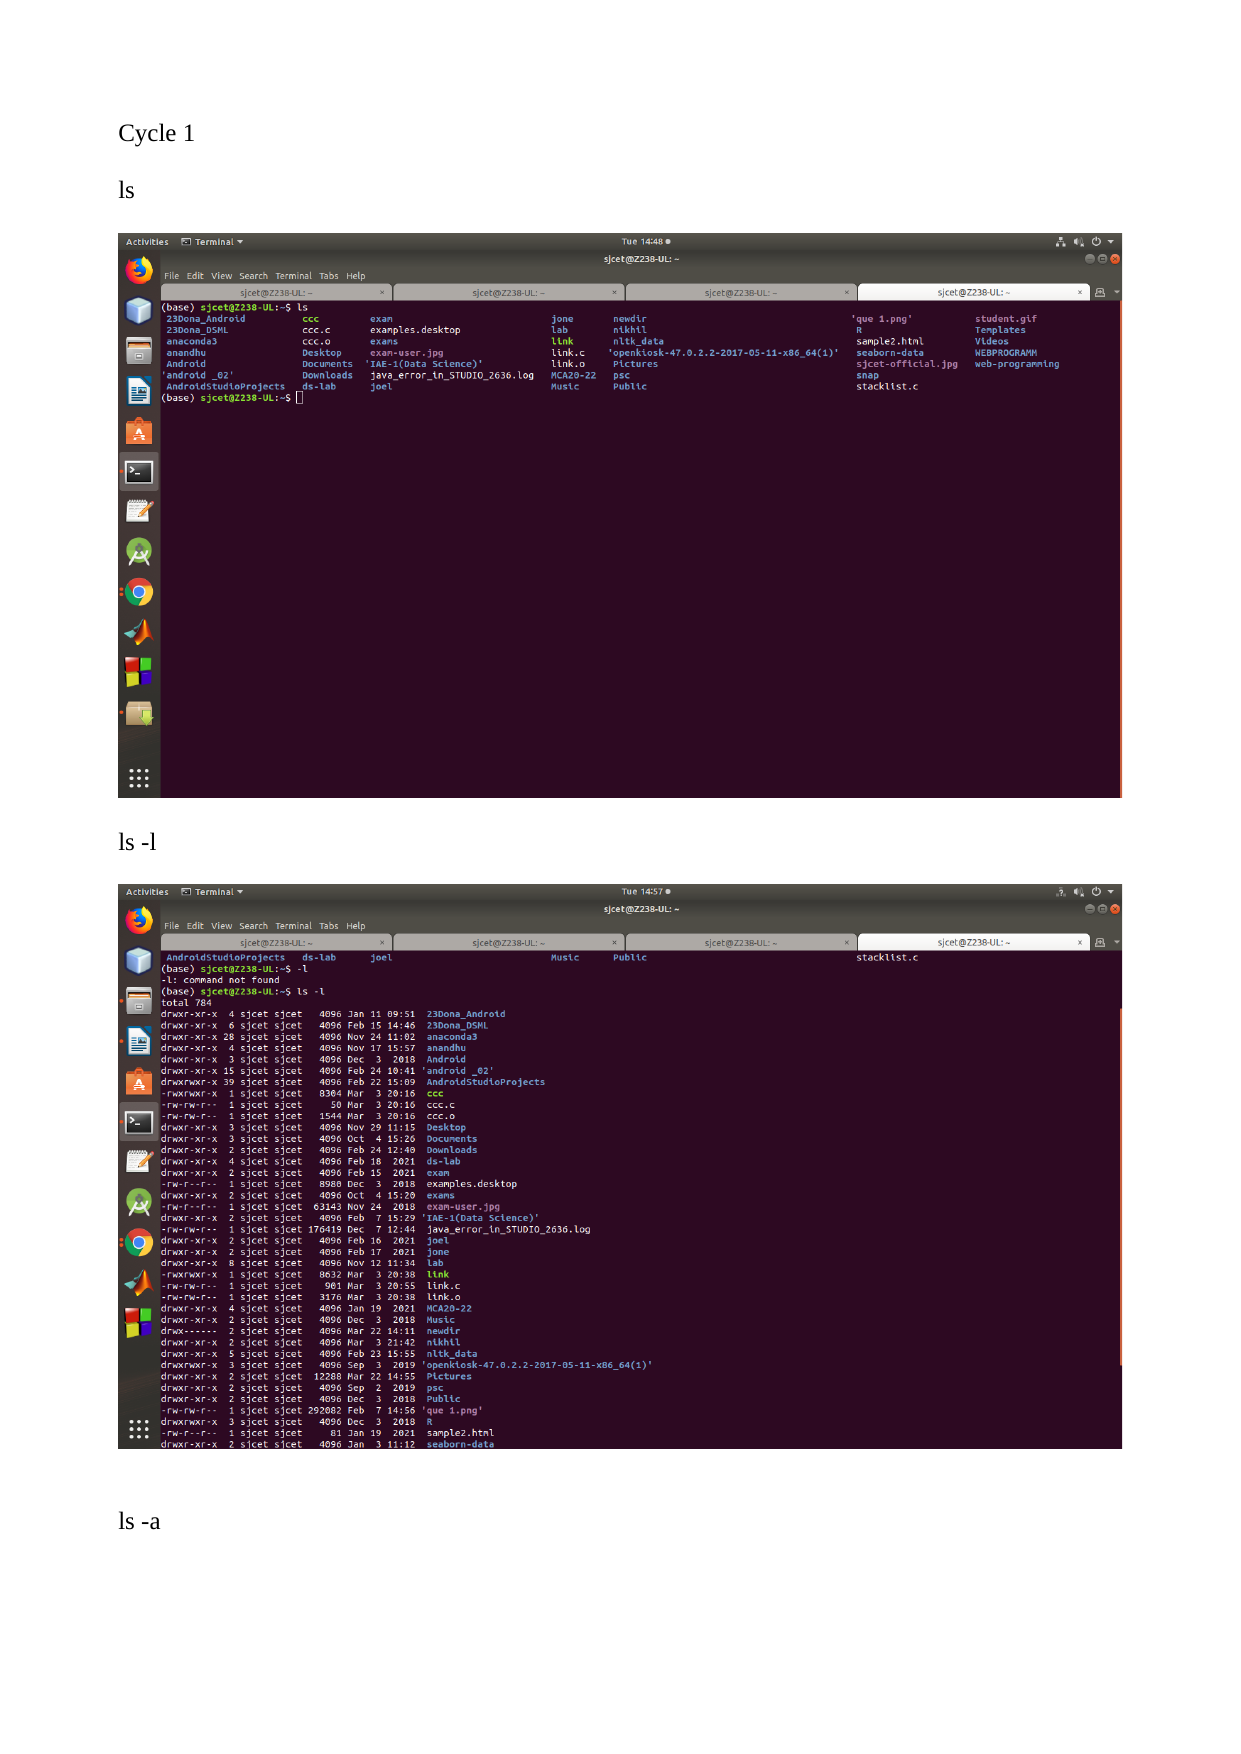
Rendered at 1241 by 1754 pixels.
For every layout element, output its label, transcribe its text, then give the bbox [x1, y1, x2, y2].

text Cycle 1 [118, 118, 1122, 147]
picture [118, 884, 1123, 1449]
text ls -l [118, 827, 1122, 855]
picture [118, 233, 1123, 798]
text ls -a [118, 1506, 1122, 1535]
text ls [118, 176, 1122, 204]
